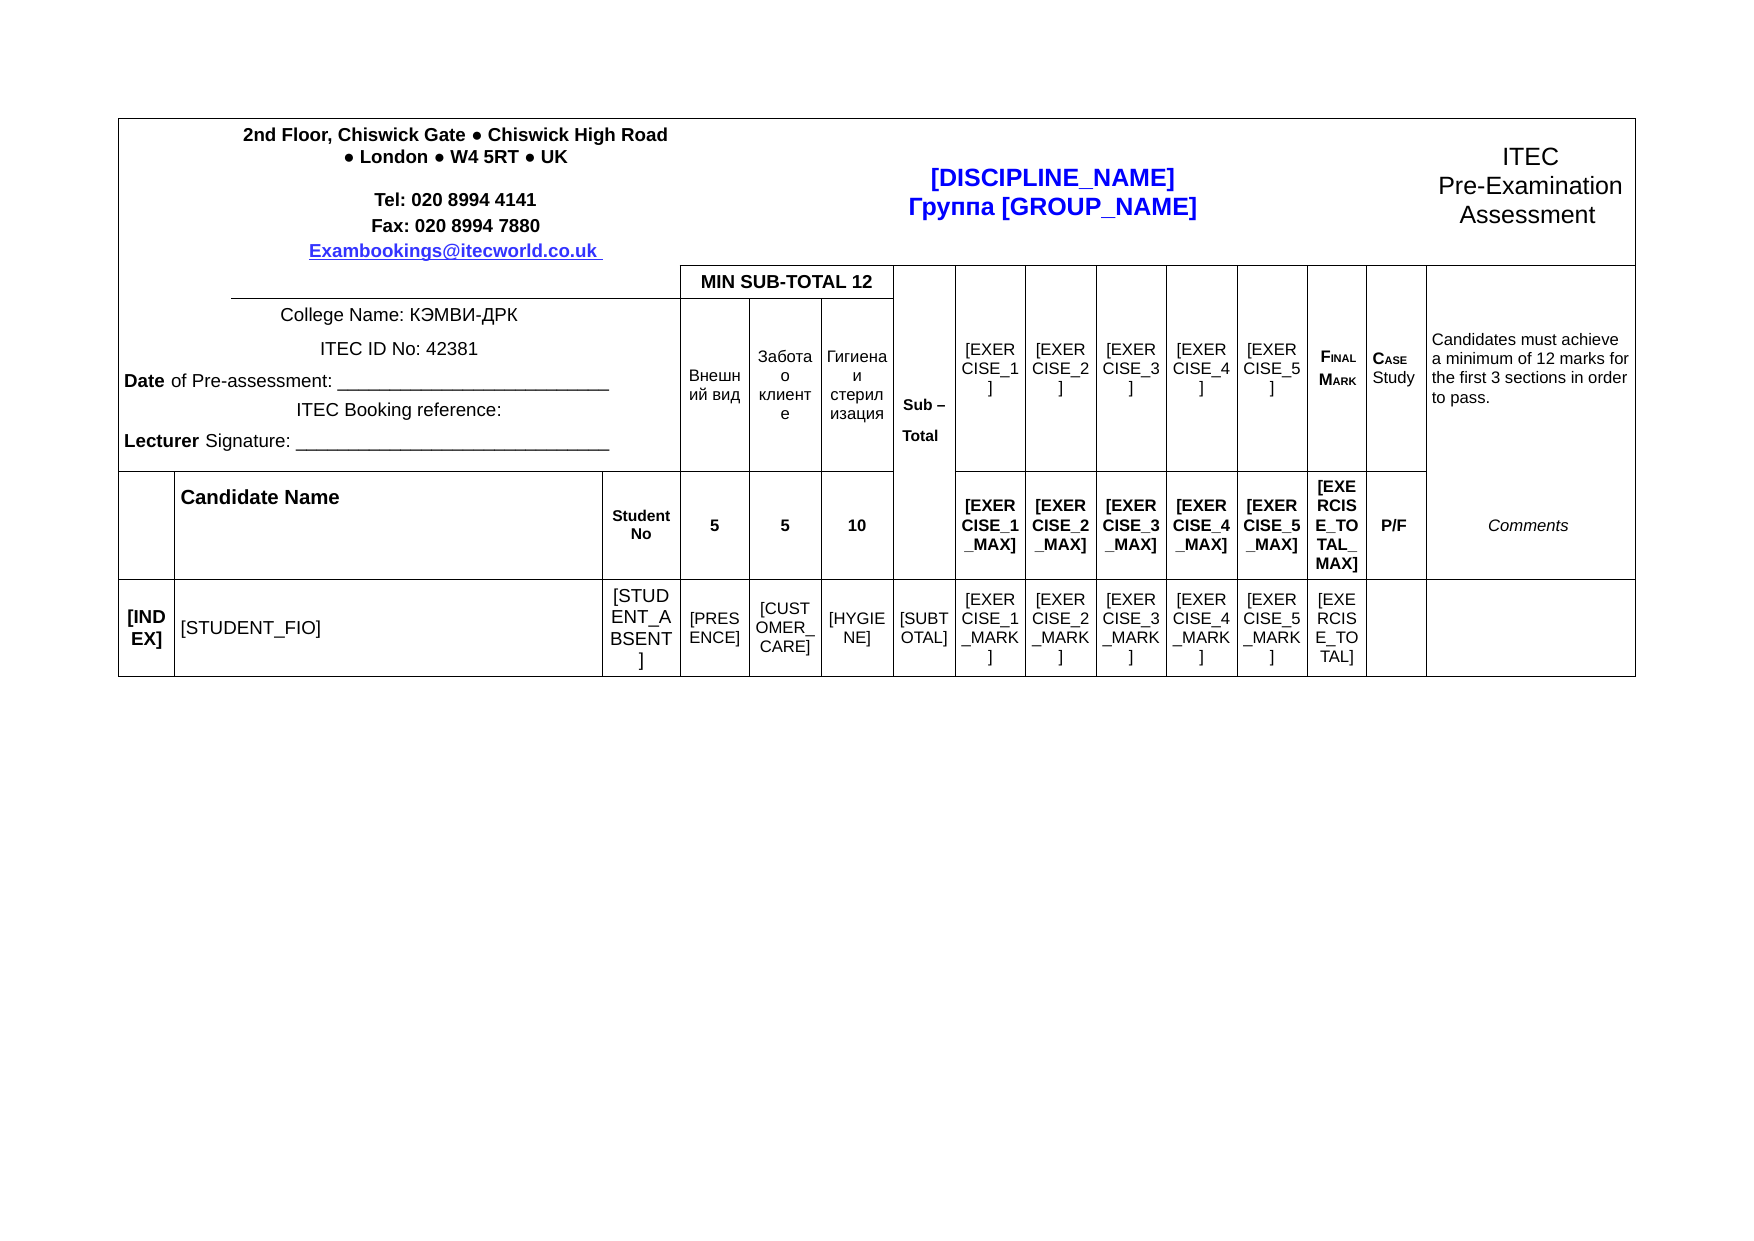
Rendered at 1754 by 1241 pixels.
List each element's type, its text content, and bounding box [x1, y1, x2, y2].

table_cell Candidates must achieve a minimum of 12 marks for the first 3 sections in order to pass. [1427, 266, 1635, 471]
table_cell [EXERCISE_1] [956, 266, 1025, 471]
table_cell [EXERCISE_TOTAL] [1308, 580, 1366, 676]
table_cell [EXERCISE_2] [1026, 266, 1096, 471]
table_cell [EXERCISE_2_MAX] [1026, 472, 1096, 579]
table_cell [EXERCISE_4_MARK] [1167, 580, 1237, 676]
table_cell [SUBTOTAL] [894, 580, 955, 676]
table_cell P/F [1367, 472, 1426, 579]
table_cell College Name: КЭМВИ-ДРК ITEC ID No: 42381 Date of Pre-assessment: __________________________ ITEC Booking reference: Lecturer Signature: ______________________________ [119, 298, 680, 471]
table_cell [INDEX] [119, 580, 174, 676]
table_cell 5 [681, 472, 749, 579]
table_cell [EXERCISE_3] [1097, 266, 1166, 471]
table_cell [1367, 580, 1426, 676]
table_cell MIN SUB-TOTAL 12 [681, 266, 893, 298]
table_cell [EXERCISE_3_MAX] [1097, 472, 1166, 579]
table_cell Case Study [1367, 266, 1426, 471]
table_cell [EXERCISE_4] [1167, 266, 1237, 471]
table_cell [EXERCISE_1_MAX] [956, 472, 1025, 579]
table_cell [STUDENT_ABSENT] [603, 580, 680, 676]
table_cell Student No [603, 472, 680, 579]
table_cell Final Mark [1308, 266, 1366, 471]
table_cell Sub –Total [894, 266, 955, 579]
table_cell [EXERCISE_TOTAL_MAX] [1308, 472, 1366, 579]
table_cell [1427, 580, 1635, 676]
table_cell [EXERCISE_1_MARK] [956, 580, 1025, 676]
table_cell [EXERCISE_2_MARK] [1026, 580, 1096, 676]
table_cell Comments [1427, 471, 1635, 579]
table_header ITEC Pre-Examination Assessment [1426, 119, 1635, 265]
table_cell [HYGIENE] [822, 580, 893, 676]
table_cell [EXERCISE_3_MARK] [1097, 580, 1166, 676]
table_cell [119, 472, 174, 579]
table_cell 5 [750, 472, 821, 579]
table_cell [EXERCISE_5_MARK] [1238, 580, 1307, 676]
table_cell [EXERCISE_4_MAX] [1167, 472, 1237, 579]
table_header [DISCIPLINE_NAME] Группа [GROUP_NAME] [680, 119, 1426, 265]
table_cell Забота о клиенте [750, 299, 821, 471]
table_header 2nd Floor, Chiswick Gate ● Chiswick High Road ● London ● W4 5RT ● UK Tel: 020 8994 4141 Fax: 020 8994 7880 Exambookings@itecworld.co.uk [231, 119, 680, 298]
table_cell [CUSTOMER_CARE] [750, 580, 821, 676]
table_cell [STUDENT_FIO] [175, 580, 602, 676]
table_cell 10 [822, 472, 893, 579]
table_cell Внешний вид [681, 299, 749, 471]
table_cell [EXERCISE_5] [1238, 266, 1307, 471]
table_cell [EXERCISE_5_MAX] [1238, 472, 1307, 579]
table_cell Гигиена и стерилизация [822, 299, 893, 471]
table_cell [PRESENCE] [681, 580, 749, 676]
table_header [119, 119, 231, 298]
table_cell Candidate Name [175, 472, 602, 579]
